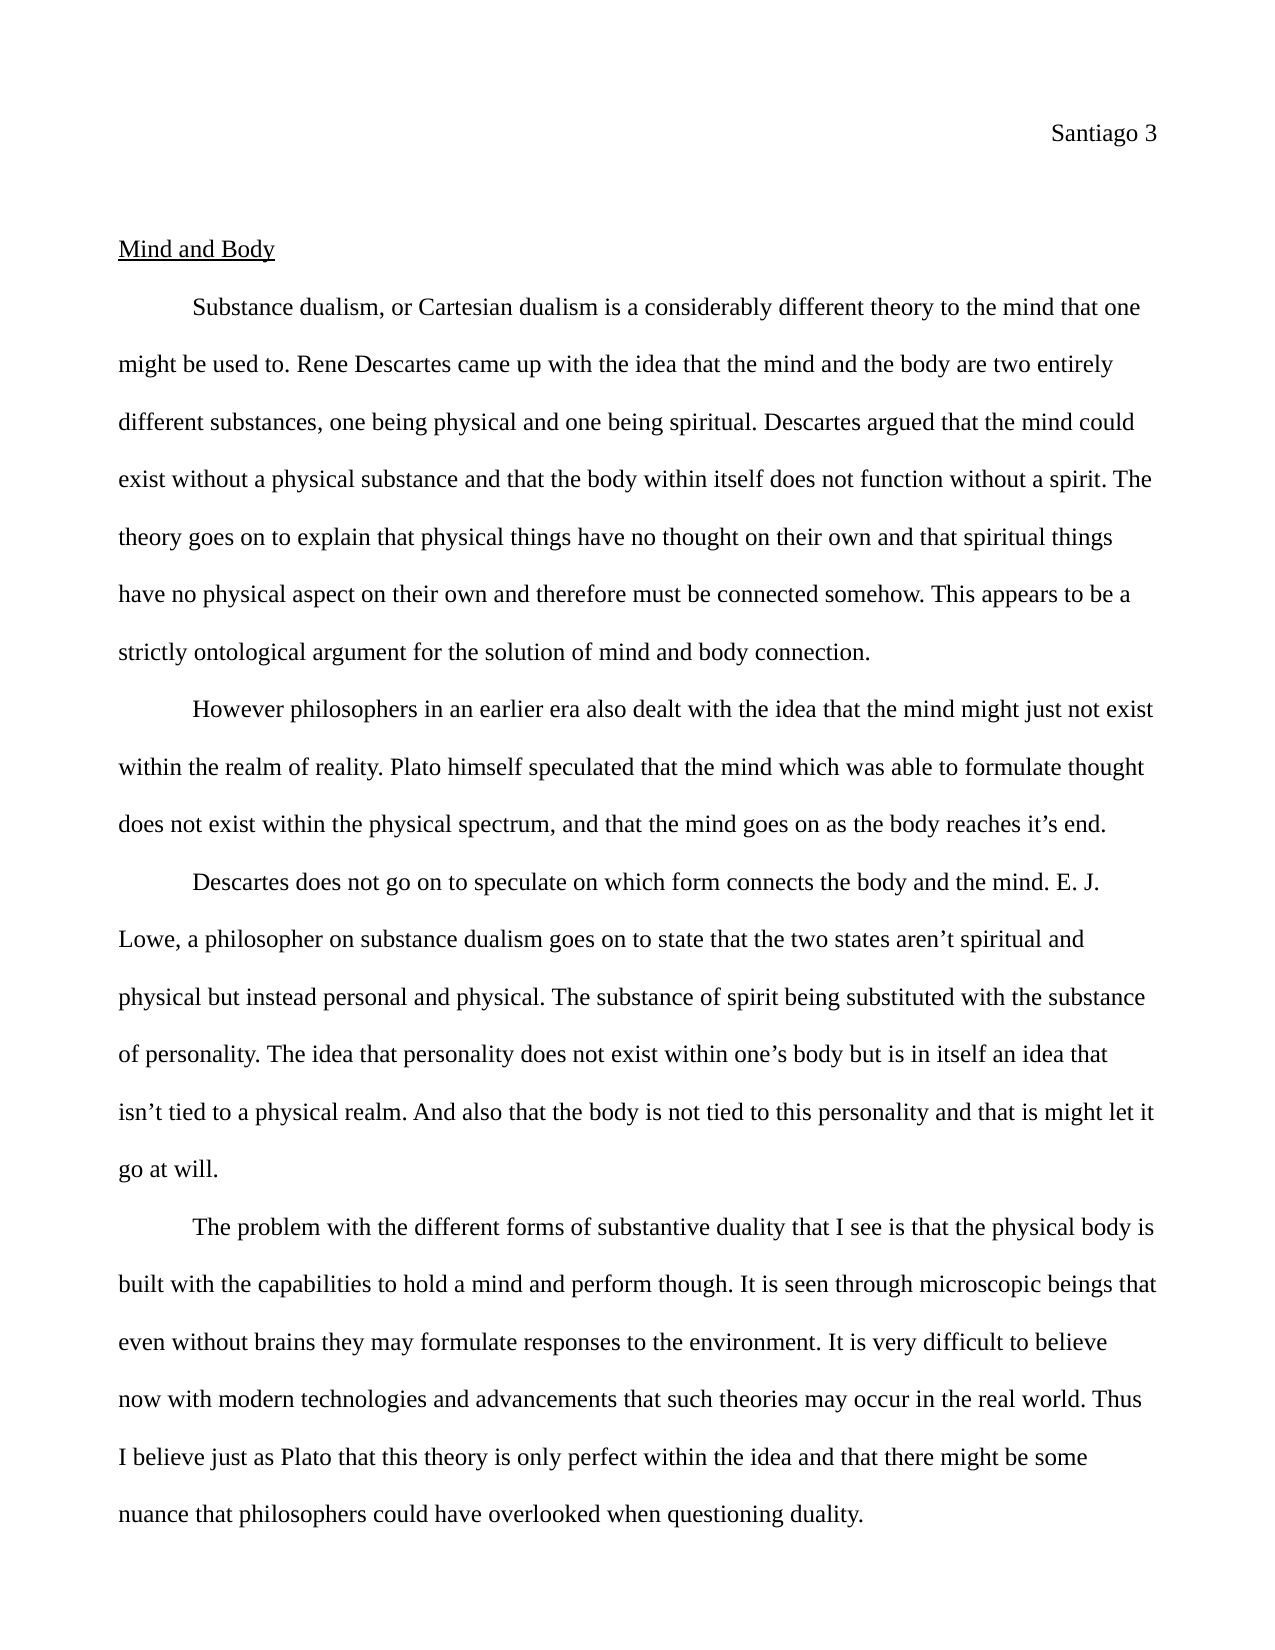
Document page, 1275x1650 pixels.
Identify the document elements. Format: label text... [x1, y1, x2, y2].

text However philosophers in an earlier era also dealt with the idea that the mind might just not exist within the realm of reality. Plato himself speculated that the mind which was able to formulate thought does not exist within the physical spectrum, and that the mind goes on as the body reaches it’s end. [118, 694, 1157, 838]
text Substance dualism, or Cartesian dualism is a considerably different theory to the mind that one might be used to. Rene Descartes came up with the idea that the mind and the body are two entirely different substances, one being physical and one being spiritual. Descartes argued that the mind could exist without a physical substance and that the body within itself does not function without a spirit. The theory goes on to explain that physical things have no thought on their own and that spiritual things have no physical aspect on their own and therefore must be connected somehow. This appears to be a strictly ontological argument for the solution of mind and body connection. [118, 292, 1157, 666]
text Descartes does not go on to speculate on which form connects the body and the mind. E. J. Lowe, a philosopher on substance dualism goes on to state that the two states aren’t spiritual and physical but instead personal and physical. The substance of spirit being substituted with the substance of personality. The idea that personality does not exist within one’s body but is in itself an idea that isn’t tied to a physical realm. And also that the body is not tied to this personality and that is might let it go at will. [118, 867, 1157, 1183]
text Mind and Body [118, 234, 1157, 263]
text The problem with the different forms of substantive duality that I see is that the physical body is built with the capabilities to hold a mind and perform though. It is seen through microscopic beings that even without brains they may formulate responses to the environment. It is very difficult to believe now with modern technologies and advancements that such theories may occur in the real world. Thus I believe just as Plato that this theory is only perfect within the idea and that there might be some nuance that philosophers could have overlooked when questioning duality. [118, 1212, 1157, 1528]
